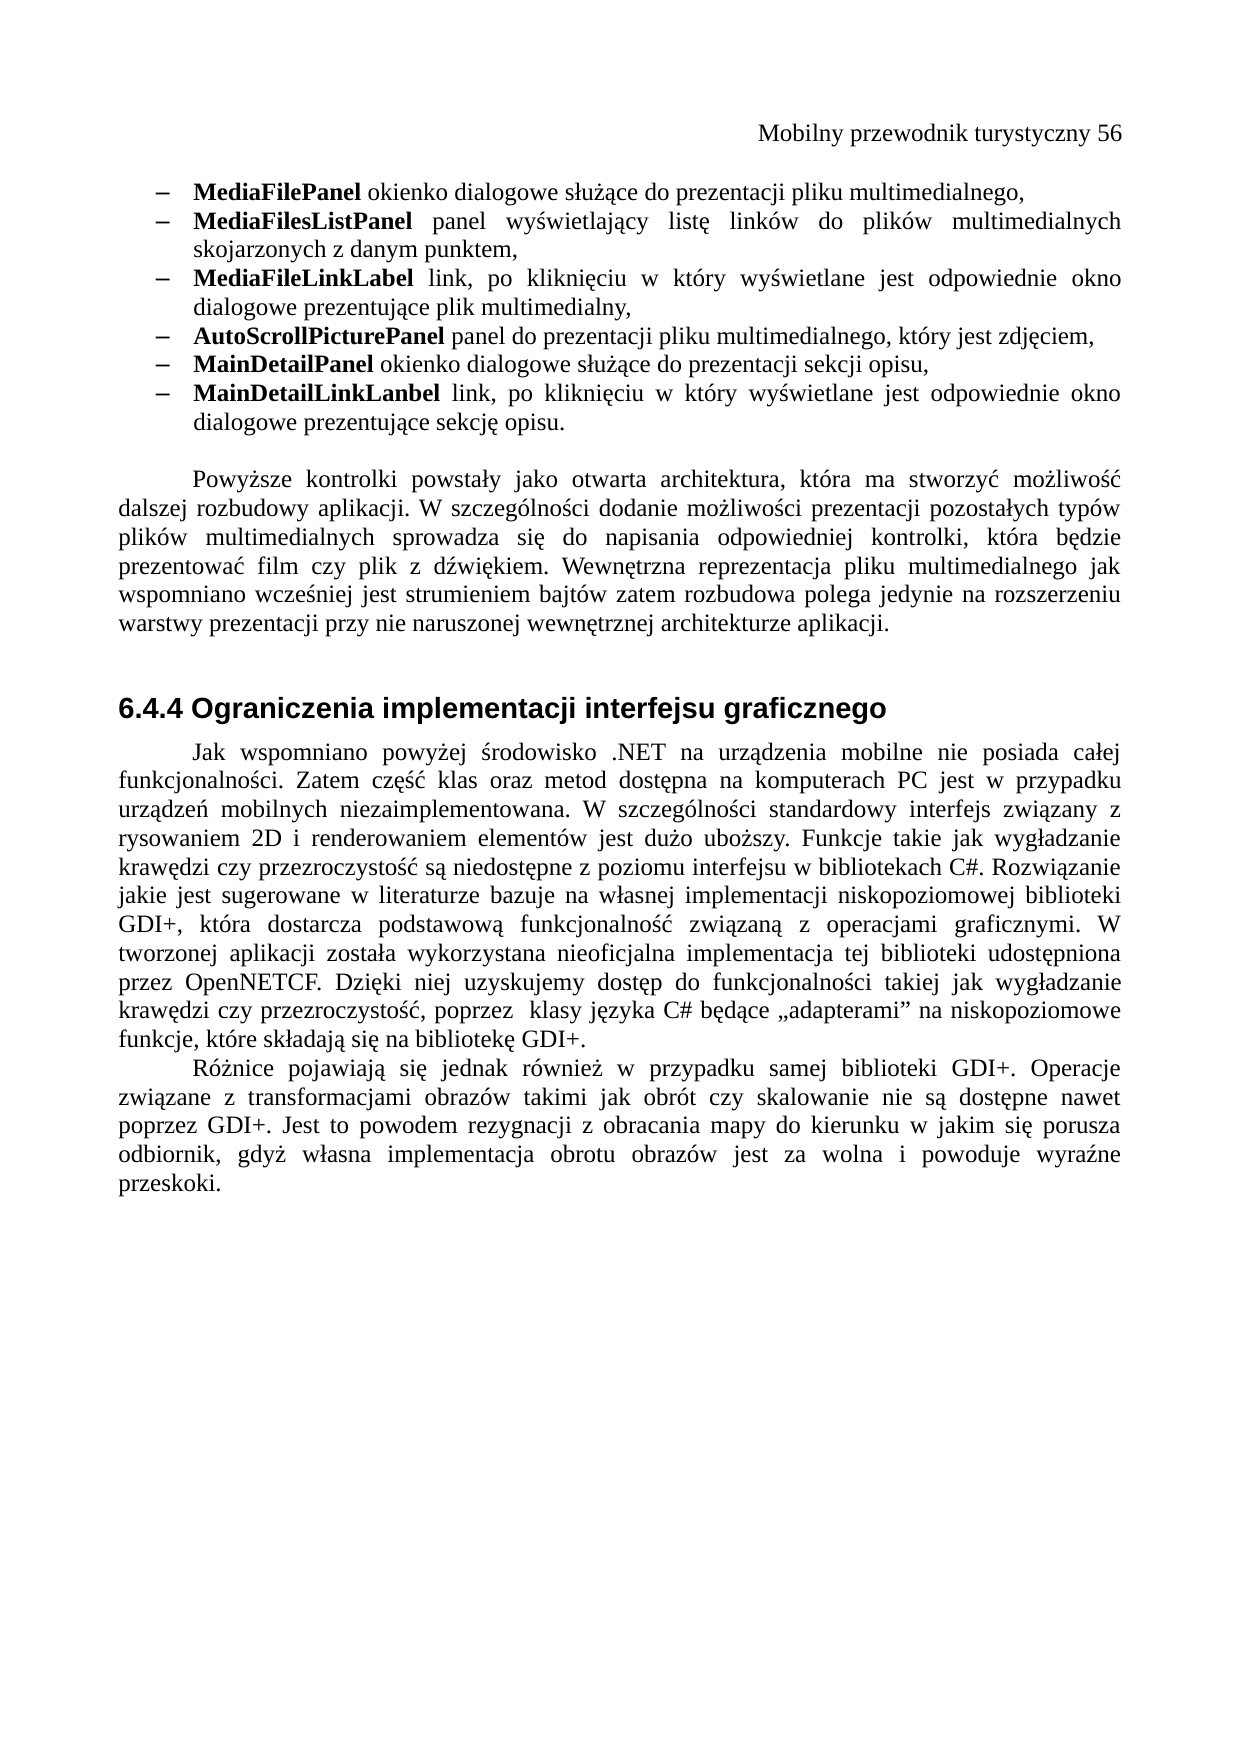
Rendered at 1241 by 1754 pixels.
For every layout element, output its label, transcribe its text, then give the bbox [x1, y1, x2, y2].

text Różnice pojawiają się jednak również w przypadku samej biblioteki GDI+. Operacje związane z transformacjami obrazów takimi jak obrót czy skalowanie nie są dostępne nawet poprzez GDI+. Jest to powodem rezygnacji z obracania mapy do kierunku w jakim się porusza odbiornik, gdyż własna implementacja obrotu obrazów jest za wolna i powoduje wyraźne przeskoki. [118, 1053, 1122, 1197]
list MediaFilePanel okienko dialogowe służące do prezentacji pliku multimedialnego, [156, 177, 1122, 206]
subtitle 6.4.4 Ograniczenia implementacji interfejsu graficznego [118, 691, 1122, 724]
text Powyższe kontrolki powstały jako otwarta architektura, która ma stworzyć możliwość dalszej rozbudowy aplikacji. W szczególności dodanie możliwości prezentacji pozostałych typów plików multimedialnych sprowadza się do napisania odpowiedniej kontrolki, która będzie prezentować film czy plik z dźwiękiem. Wewnętrzna reprezentacja pliku multimedialnego jak wspomniano wcześniej jest strumieniem bajtów zatem rozbudowa polega jedynie na rozszerzeniu warstwy prezentacji przy nie naruszonej wewnętrznej architekturze aplikacji. [118, 464, 1122, 637]
list MainDetailLinkLanbel link, po kliknięciu w który wyświetlane jest odpowiednie okno dialogowe prezentujące sekcję opisu. [156, 378, 1122, 436]
list AutoScrollPicturePanel panel do prezentacji pliku multimedialnego, który jest zdjęciem, [156, 321, 1122, 349]
list MediaFileLinkLabel link, po kliknięciu w który wyświetlane jest odpowiednie okno dialogowe prezentujące plik multimedialny, [156, 263, 1122, 321]
list MainDetailPanel okienko dialogowe służące do prezentacji sekcji opisu, [156, 349, 1122, 378]
text Jak wspomniano powyżej środowisko .NET na urządzenia mobilne nie posiada całej funkcjonalności. Zatem część klas oraz metod dostępna na komputerach PC jest w przypadku urządzeń mobilnych niezaimplementowana. W szczególności standardowy interfejs związany z rysowaniem 2D i renderowaniem elementów jest dużo uboższy. Funkcje takie jak wygładzanie krawędzi czy przezroczystość są niedostępne z poziomu interfejsu w bibliotekach C#. Rozwiązanie jakie jest sugerowane w literaturze bazuje na własnej implementacji niskopoziomowej biblioteki GDI+, która dostarcza podstawową funkcjonalność związaną z operacjami graficznymi. W tworzonej aplikacji została wykorzystana nieoficjalna implementacja tej biblioteki udostępniona przez OpenNETCF. Dzięki niej uzyskujemy dostęp do funkcjonalności takiej jak wygładzanie krawędzi czy przezroczystość, poprzez klasy języka C# będące „adapterami” na niskopoziomowe funkcje, które składają się na bibliotekę GDI+. [118, 737, 1122, 1053]
list MediaFilesListPanel panel wyświetlający listę linków do plików multimedialnych skojarzonych z danym punktem, [156, 206, 1122, 263]
